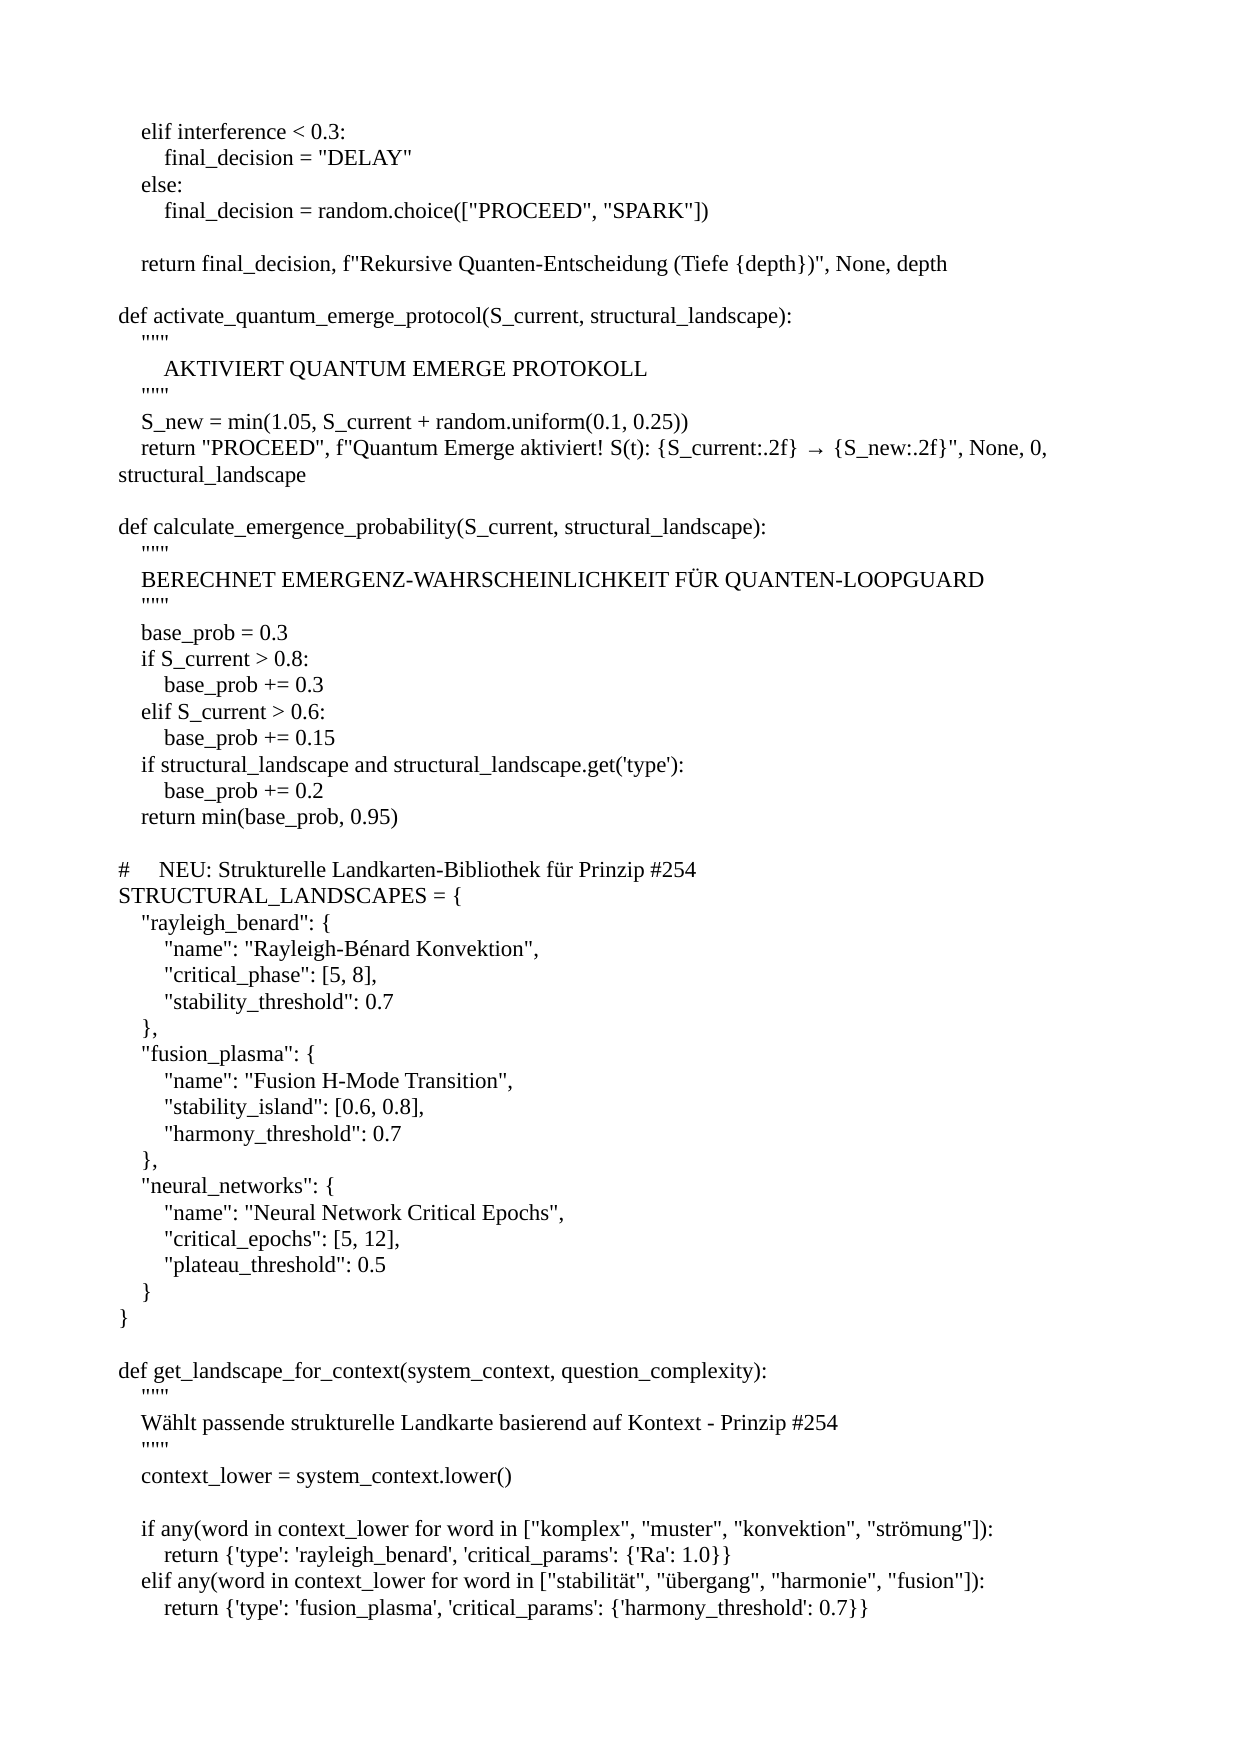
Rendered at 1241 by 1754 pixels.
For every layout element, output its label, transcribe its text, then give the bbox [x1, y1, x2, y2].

text "stability_threshold": 0.7 [118, 988, 1122, 1014]
text "neural_networks": { [118, 1172, 1122, 1199]
text elif S_current > 0.6: [118, 698, 1122, 724]
text return {'type': 'fusion_plasma', 'critical_params': {'harmony_threshold': 0.7}} [118, 1594, 1122, 1620]
text def activate_quantum_emerge_protocol(S_current, structural_landscape): [118, 303, 1122, 329]
text 🌌 AKTIVIERT QUANTUM EMERGE PROTOKOLL [118, 355, 1122, 382]
text final_decision = "DELAY" [118, 144, 1122, 171]
text "critical_epochs": [5, 12], [118, 1225, 1122, 1251]
text context_lower = system_context.lower() [118, 1462, 1122, 1488]
text return "PROCEED", f"Quantum Emerge aktiviert! S(t): {S_current:.2f} → {S_new:.2f}", None, 0, structural_landscape [118, 434, 1122, 487]
text elif interference < 0.3: [118, 118, 1122, 144]
text "critical_phase": [5, 8], [118, 961, 1122, 988]
text """ [118, 329, 1122, 355]
text if S_current > 0.8: [118, 645, 1122, 672]
text S_new = min(1.05, S_current + random.uniform(0.1, 0.25)) [118, 408, 1122, 434]
text """ [118, 540, 1122, 566]
text }, [118, 1146, 1122, 1172]
text } [118, 1304, 1122, 1330]
text Wählt passende strukturelle Landkarte basierend auf Kontext - Prinzip #254 [118, 1409, 1122, 1436]
text return final_decision, f"Rekursive Quanten-Entscheidung (Tiefe {depth})", None, depth [118, 250, 1122, 276]
text else: [118, 171, 1122, 197]
text """ [118, 1436, 1122, 1462]
text "rayleigh_benard": { [118, 909, 1122, 935]
text """ [118, 382, 1122, 408]
text if any(word in context_lower for word in ["komplex", "muster", "konvektion", "strömung"]): [118, 1515, 1122, 1541]
text """ [118, 1383, 1122, 1409]
text base_prob += 0.2 [118, 777, 1122, 803]
text final_decision = random.choice(["PROCEED", "SPARK"]) [118, 197, 1122, 223]
text "stability_island": [0.6, 0.8], [118, 1093, 1122, 1119]
text base_prob = 0.3 [118, 619, 1122, 645]
text "name": "Rayleigh-Bénard Konvektion", [118, 935, 1122, 961]
text BERECHNET EMERGENZ-WAHRSCHEINLICHKEIT FÜR QUANTEN-LOOPGUARD [118, 566, 1122, 592]
text "plateau_threshold": 0.5 [118, 1251, 1122, 1278]
text """ [118, 592, 1122, 619]
text }, [118, 1014, 1122, 1041]
text base_prob += 0.15 [118, 724, 1122, 751]
text if structural_landscape and structural_landscape.get('type'): [118, 751, 1122, 777]
text "harmony_threshold": 0.7 [118, 1119, 1122, 1146]
text return min(base_prob, 0.95) [118, 803, 1122, 830]
text def get_landscape_for_context(system_context, question_complexity): [118, 1357, 1122, 1383]
text base_prob += 0.3 [118, 672, 1122, 698]
text "name": "Fusion H-Mode Transition", [118, 1067, 1122, 1093]
text STRUCTURAL_LANDSCAPES = { [118, 882, 1122, 909]
text def calculate_emergence_probability(S_current, structural_landscape): [118, 513, 1122, 540]
text "name": "Neural Network Critical Epochs", [118, 1199, 1122, 1225]
text return {'type': 'rayleigh_benard', 'critical_params': {'Ra': 1.0}} [118, 1541, 1122, 1568]
text # 🌟 NEU: Strukturelle Landkarten-Bibliothek für Prinzip #254 [118, 856, 1122, 882]
text } [118, 1278, 1122, 1304]
text elif any(word in context_lower for word in ["stabilität", "übergang", "harmonie", "fusion"]): [118, 1568, 1122, 1594]
text "fusion_plasma": { [118, 1041, 1122, 1067]
